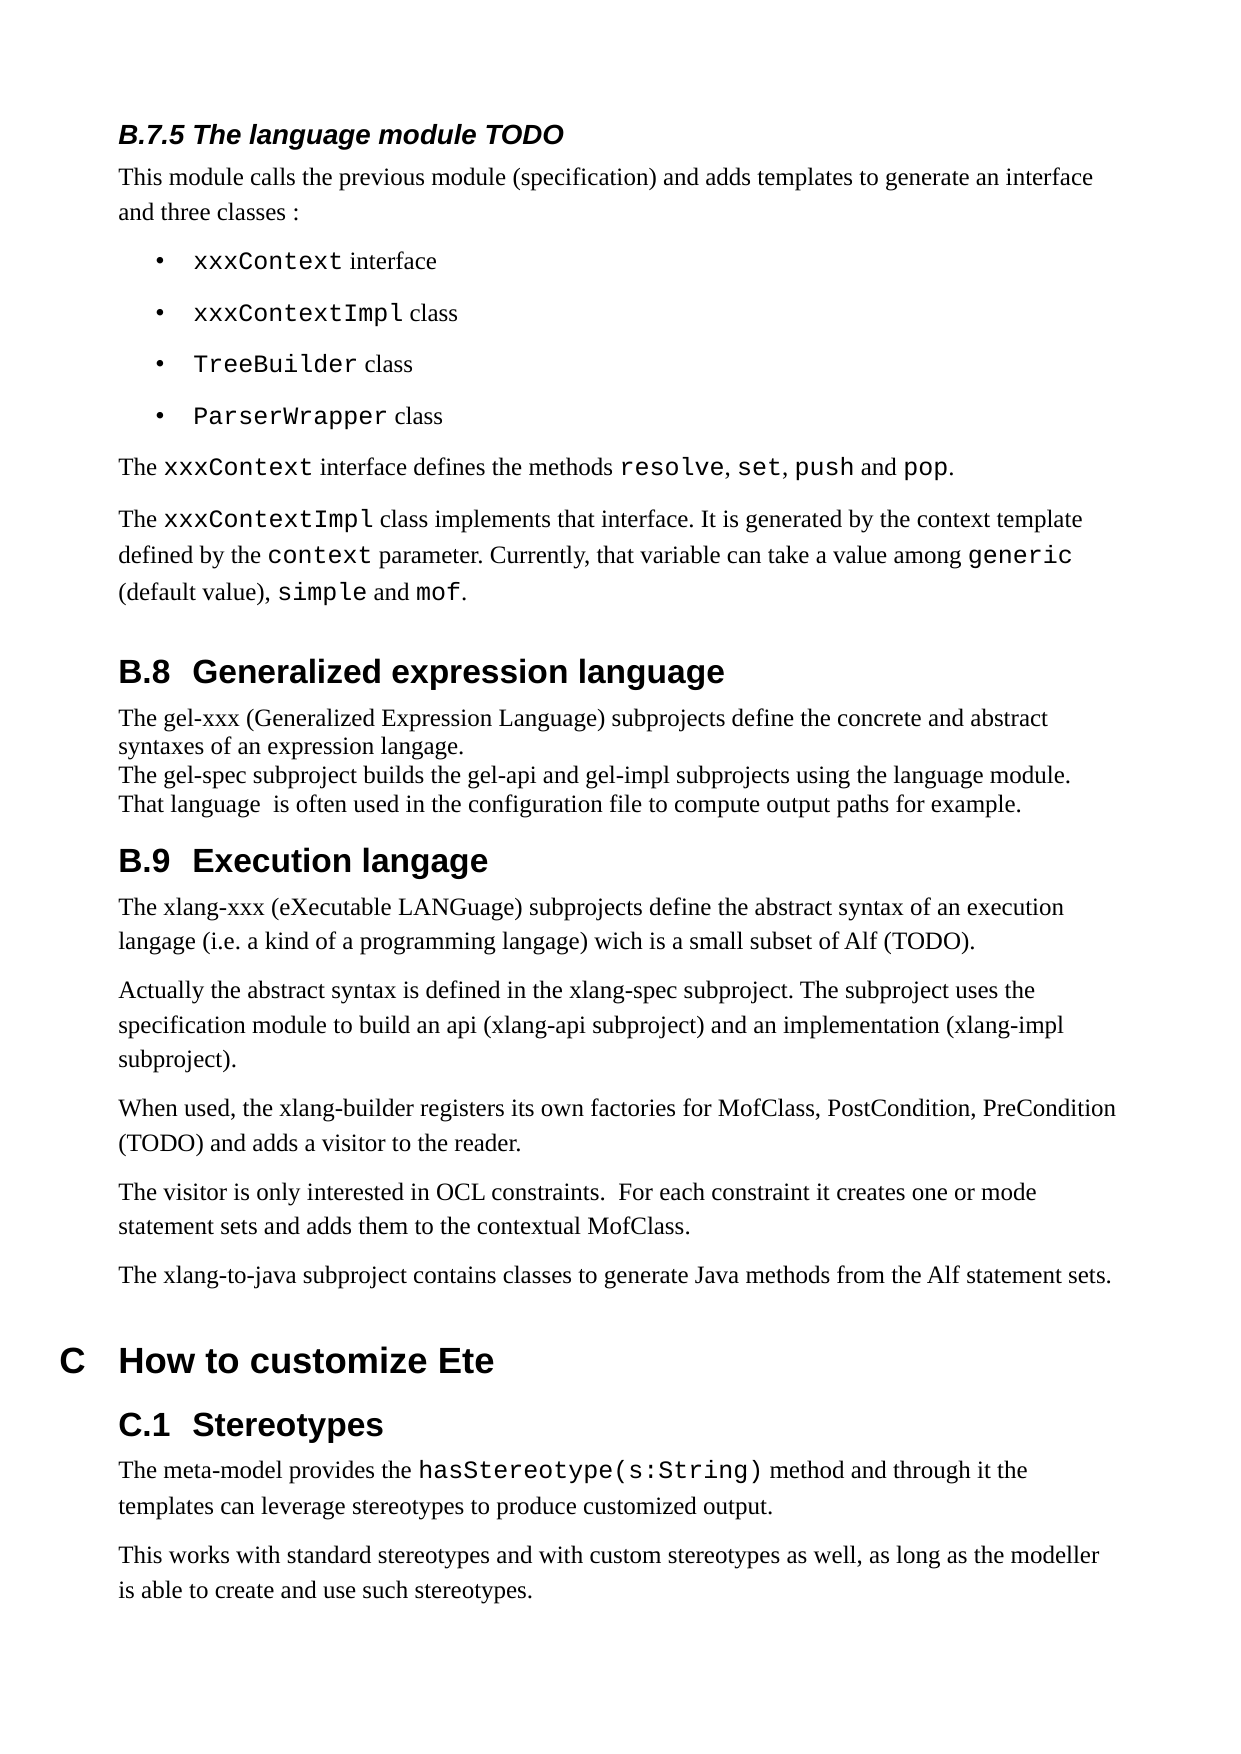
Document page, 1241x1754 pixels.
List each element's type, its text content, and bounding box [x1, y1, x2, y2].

list ParserWrapper class [156, 401, 1122, 432]
list xxxContextImpl class [156, 298, 1122, 328]
text Actually the abstract syntax is defined in the xlang-spec subproject. The subproject uses the specification module to build an api (xlang-api subproject) and an implementation (xlang-impl subproject). [118, 975, 1122, 1073]
text The xxxContext interface defines the methods resolve, set, push and pop. [118, 452, 1122, 483]
text The xxxContextImpl class implements that interface. It is generated by the context template defined by the context parameter. Currently, that variable can take a value among generic (default value), simple and mof. [118, 504, 1122, 608]
text The gel-spec subproject builds the gel-api and gel-impl subprojects using the language module. [118, 760, 1122, 789]
text The xlang-xxx (eXecutable LANGuage) subprojects define the abstract syntax of an execution langage (i.e. a kind of a programming langage) wich is a small subset of Alf (TODO). [118, 892, 1122, 955]
list TreeBuilder class [156, 349, 1122, 380]
list xxxContext interface [156, 246, 1122, 277]
text When used, the xlang-builder registers its own factories for MofClass, PostCondition, PreCondition (TODO) and adds a visitor to the reader. [118, 1093, 1122, 1156]
subtitle How to customize Ete [59, 1339, 1122, 1381]
subtitle Generalized expression language [118, 652, 1122, 691]
subtitle The language module TODO [118, 118, 1122, 150]
subtitle Execution langage [118, 841, 1122, 880]
text The meta-model provides the hasStereotype(s:String) method and through it the templates can leverage stereotypes to produce customized output. [118, 1455, 1122, 1520]
subtitle Stereotypes [118, 1404, 1122, 1443]
text That language is often used in the configuration file to compute output paths for example. [118, 789, 1122, 818]
text The gel-xxx (Generalized Expression Language) subprojects define the concrete and abstract syntaxes of an expression langage. [118, 703, 1122, 760]
text This module calls the previous module (specification) and adds templates to generate an interface and three classes : [118, 162, 1122, 226]
text The xlang-to-java subproject contains classes to generate Java methods from the Alf statement sets. [118, 1260, 1122, 1289]
text This works with standard stereotypes and with custom stereotypes as well, as long as the modeller is able to create and use such stereotypes. [118, 1541, 1122, 1604]
text The visitor is only interested in OCL constraints. For each constraint it creates one or mode statement sets and adds them to the contextual MofClass. [118, 1177, 1122, 1240]
